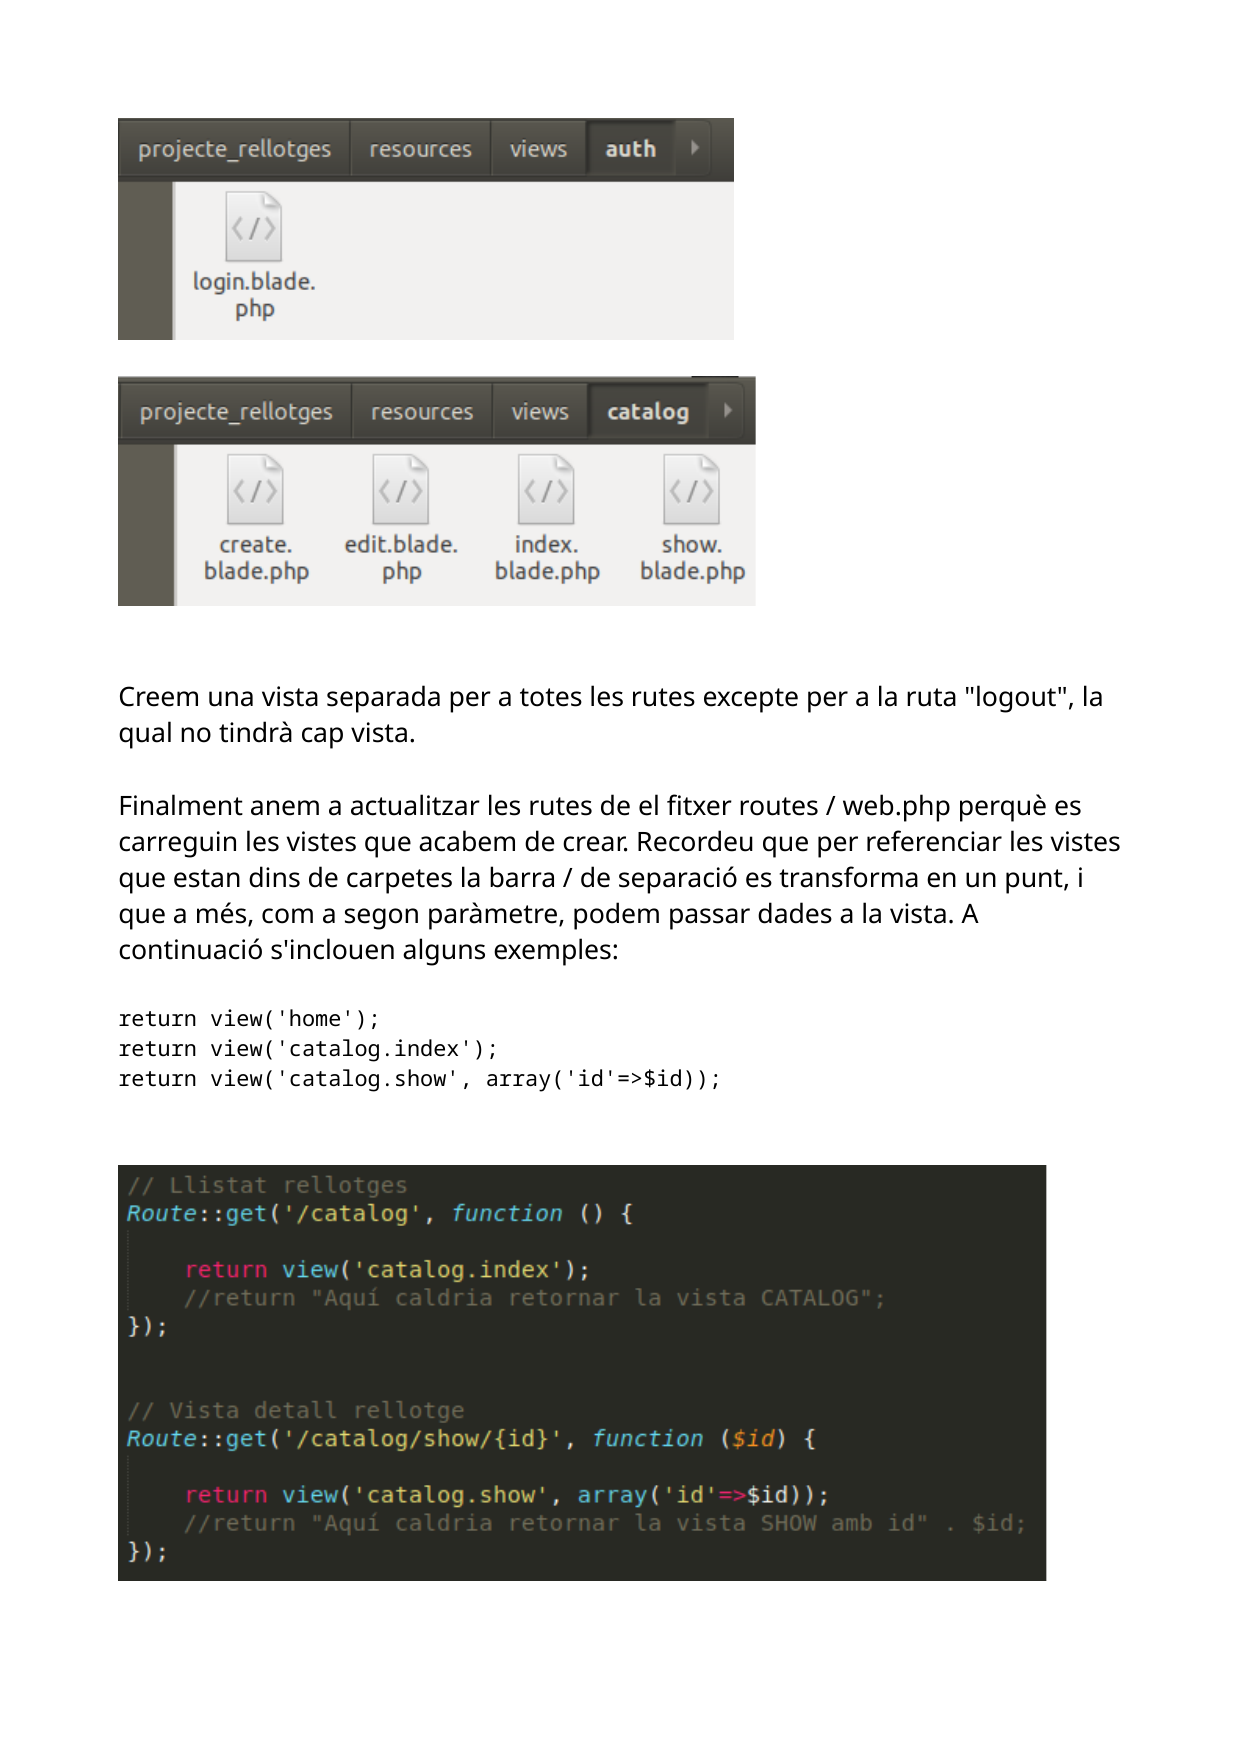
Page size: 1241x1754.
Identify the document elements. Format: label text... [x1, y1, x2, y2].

picture [118, 118, 734, 340]
text Finalment anem a actualitzar les rutes de el fitxer routes / web.php perquè es carreguin les vistes que acabem de crear. Recordeu que per referenciar les vistes que estan dins de carpetes la barra / de separació es transforma en un punt, i que a més, com a segon paràmetre, podem passar dades a la vista. A continuació s'inclouen alguns exemples: [118, 787, 1122, 967]
text return view('home'); [118, 1003, 1122, 1033]
picture [118, 376, 756, 606]
text return view('catalog.index'); [118, 1033, 1122, 1063]
text Creem una vista separada per a totes les rutes excepte per a la ruta "logout", la qual no tindrà cap vista. [118, 678, 1122, 750]
picture [118, 1165, 1047, 1581]
text return view('catalog.show', array('id'=>$id)); [118, 1063, 1122, 1093]
